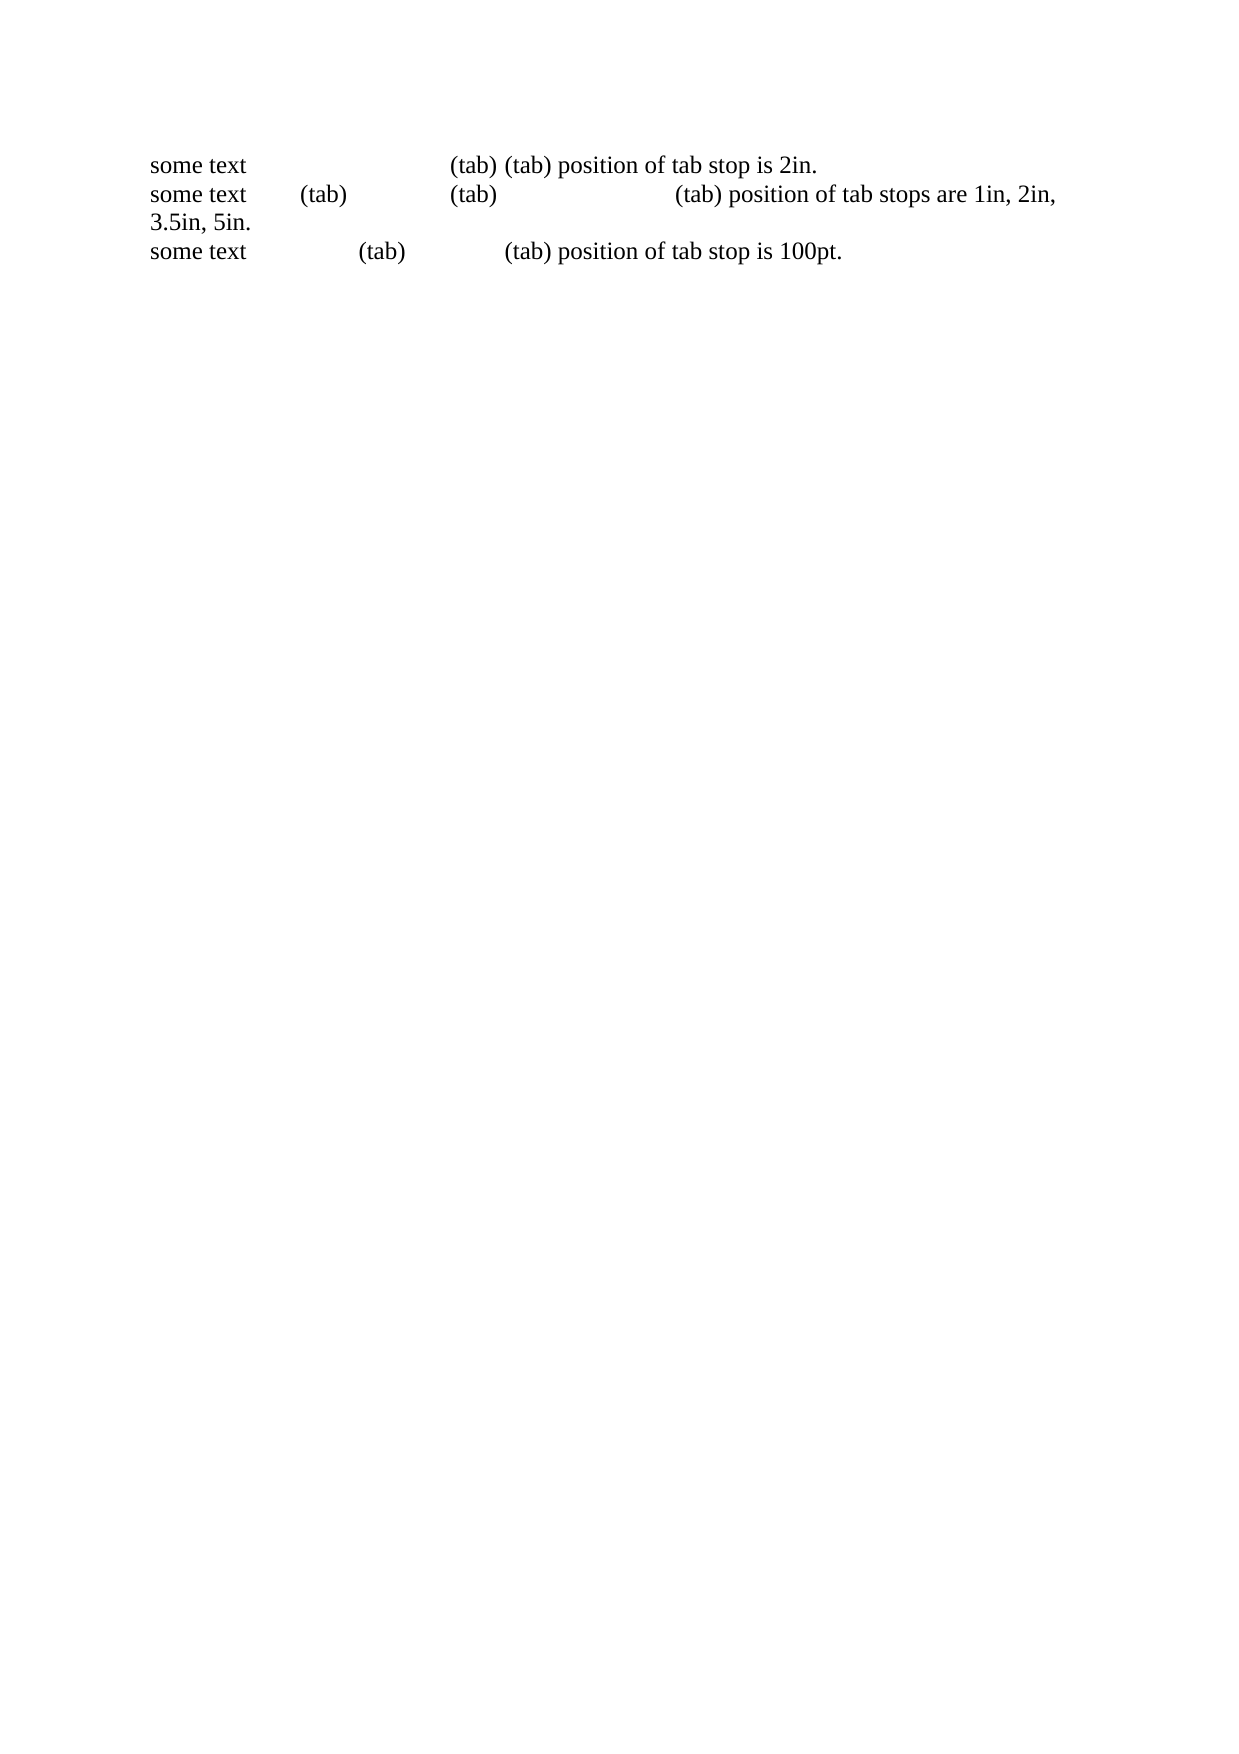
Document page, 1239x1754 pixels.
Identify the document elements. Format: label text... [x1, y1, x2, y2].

text some text (tab) (tab) position of tab stop is 2in. [150, 150, 1089, 179]
text some text (tab) (tab) (tab) position of tab stops are 1in, 2in, 3.5in, 5in. [150, 179, 1089, 236]
text some text (tab) (tab) position of tab stop is 100pt. [150, 236, 1089, 265]
